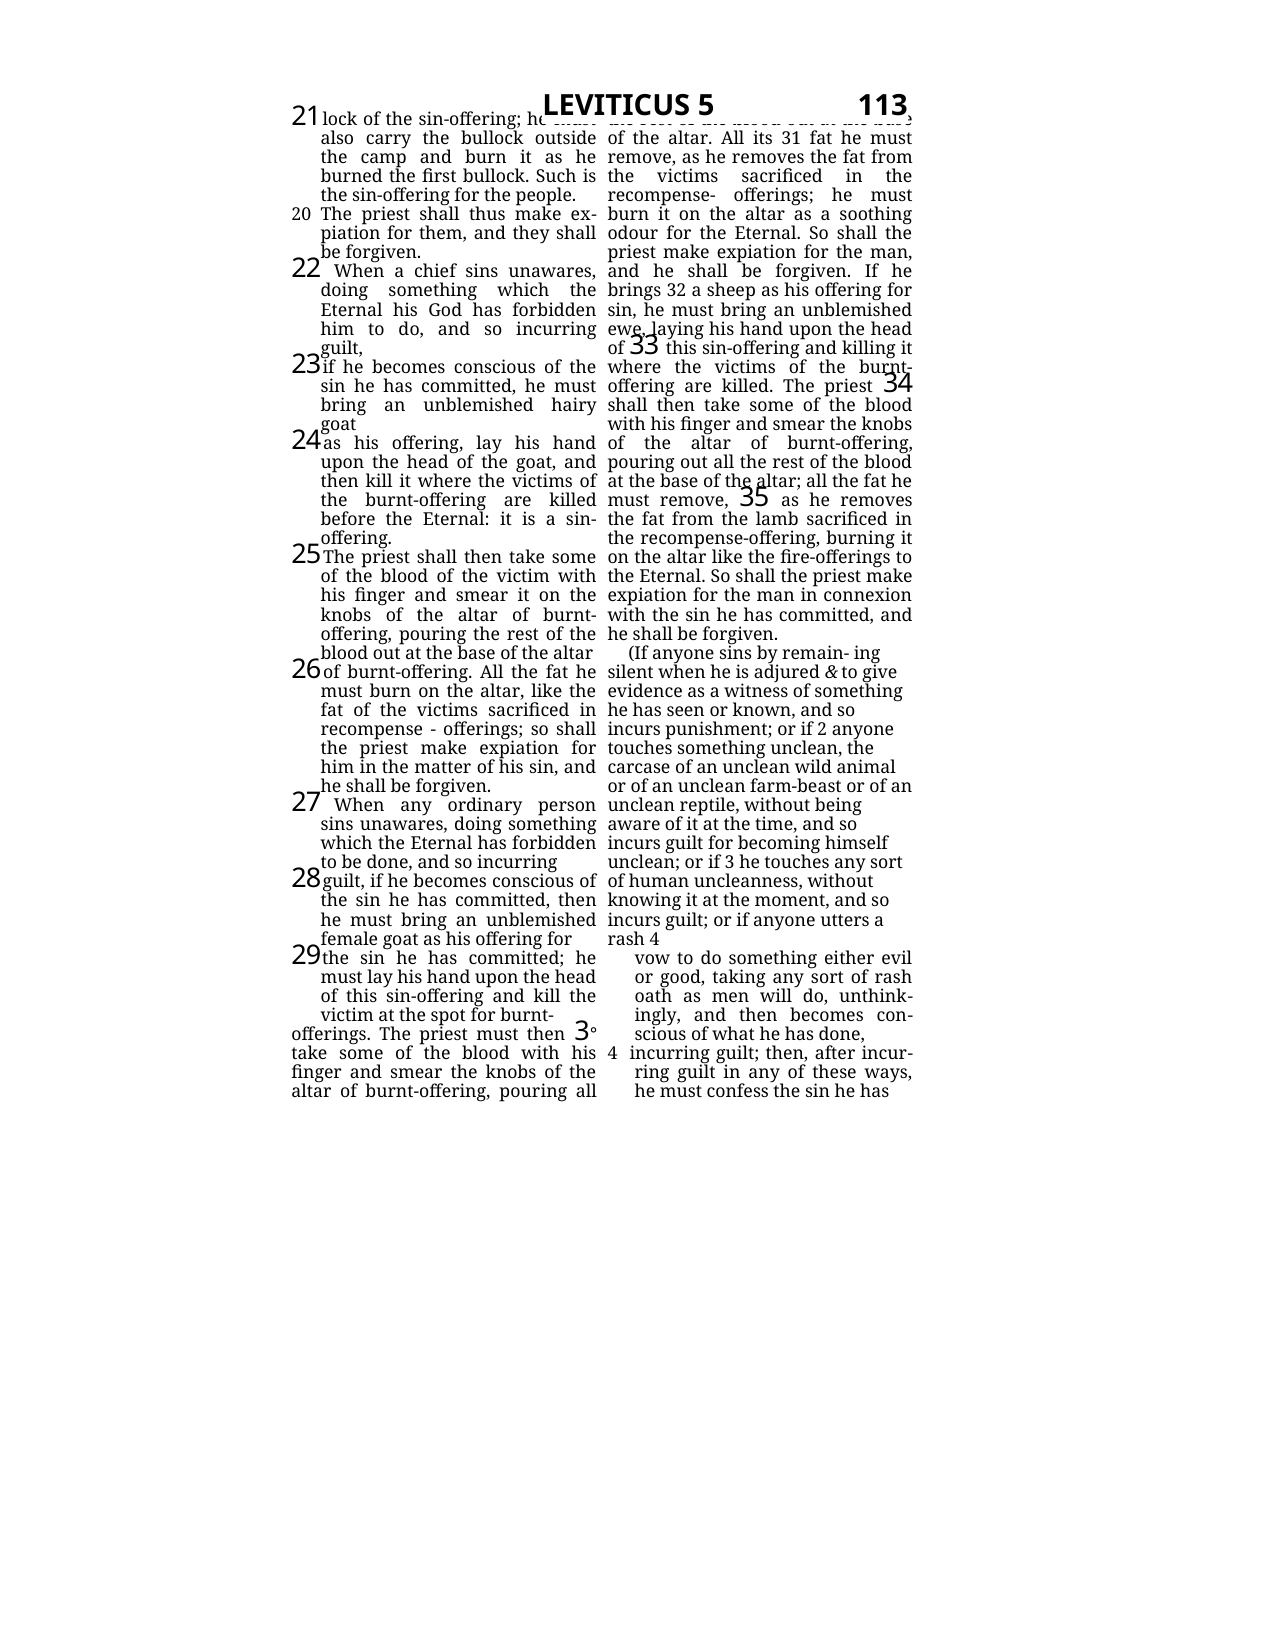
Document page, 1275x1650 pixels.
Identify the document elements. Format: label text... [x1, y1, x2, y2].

list The priest shall then take some of the blood of the victim with his finger and smear it on the knobs of the altar of burnt- offering, pouring the rest of the blood out at the base of the altar [291, 548, 597, 663]
list of burnt-offering. All the fat he must burn on the altar, like the fat of the victims sacrificed in recompense - offerings; so shall the priest make expiation for him in the matter of his sin, and he shall be forgiven. [291, 663, 597, 796]
text offerings. The priest must then 3° take some of the blood with his finger and smear the knobs of the altar of burnt-offering, pour­ing all the rest of the blood out at the base of the altar. All its 31 fat he must remove, as he re­moves the fat from the victims sacrificed in the recompense- offerings; he must burn it on the altar as a soothing odour for the Eternal. So shall the priest make expiation for the man, and he shall be forgiven. If he brings 32 a sheep as his offering for sin, he must bring an unblemished ewe, laying his hand upon the head of 33 this sin-offering and killing it where the victims of the burnt- offering are killed. The priest 34 shall then take some of the blood with his finger and smear the knobs of the altar of burnt-offer­ing, pouring out all the rest of the blood at the base of the altar; all the fat he must remove, 35 as he removes the fat from the lamb sacrificed in the recom­pense-offering, burning it on the altar like the fire-offerings to the Eternal. So shall the priest make expiation for the man in connexion with the sin he has committed, and he shall be for­given. [291, 1025, 597, 1101]
list incurring guilt; then, after incur­ring guilt in any of these ways, he must confess the sin he has [607, 1044, 913, 1101]
text offerings. The priest must then 3° take some of the blood with his finger and smear the knobs of the altar of burnt-offering, pour­ing all the rest of the blood out at the base of the altar. All its 31 fat he must remove, as he re­moves the fat from the victims sacrificed in the recompense- offerings; he must burn it on the altar as a soothing odour for the Eternal. So shall the priest make expiation for the man, and he shall be forgiven. If he brings 32 a sheep as his offering for sin, he must bring an unblemished ewe, laying his hand upon the head of 33 this sin-offering and killing it where the victims of the burnt- offering are killed. The priest 34 shall then take some of the blood with his finger and smear the knobs of the altar of burnt-offer­ing, pouring out all the rest of the blood at the base of the altar; all the fat he must remove, 35 as he removes the fat from the lamb sacrificed in the recom­pense-offering, burning it on the altar like the fire-offerings to the Eternal. So shall the priest make expiation for the man in connexion with the sin he has committed, and he shall be for­given. [607, 110, 913, 644]
list the sin he has committed; he must lay his hand upon the head of this sin-offering and kill the victim at the spot for burnt- [291, 949, 597, 1025]
text (If anyone sins by remain- ing silent when he is adjured & to give evidence as a witness of something he has seen or known, and so incurs punishment; or if 2 anyone touches something un­clean, the carcase of an unclean wild animal or of an unclean farm-beast or of an unclean rep­tile, without being aware of it at the time, and so incurs guilt for becoming himself unclean; or if 3 he touches any sort of human uncleanness, without knowing it at the moment, and so incurs guilt; or if anyone utters a rash 4 [607, 644, 913, 949]
text 20 The priest shall thus make ex­piation for them, and they shall be forgiven. [291, 205, 597, 263]
list lock of the sin-offering; he must also carry the bullock outside the camp and burn it as he burned the first bullock. Such is the sin-offering for the people. [291, 110, 597, 205]
text vow to do something either evil or good, taking any sort of rash oath as men will do, unthink­ingly, and then becomes con­scious of what he has done, [634, 949, 913, 1044]
list if he becomes conscious of the sin he has committed, he must bring an unblemished hairy goat [291, 358, 597, 434]
list as his offering, lay his hand upon the head of the goat, and then kill it where the victims of the burnt-offering are killed before the Eternal: it is a sin-offering. [291, 434, 597, 548]
list guilt, if he becomes conscious of the sin he has committed, then he must bring an unblemished female goat as his offering for [291, 873, 597, 949]
list When any ordinary person sins unawares, doing something which the Eternal has forbidden to be done, and so incurring [291, 796, 597, 873]
list When a chief sins unawares, doing something which the Eternal his God has forbidden him to do, and so incurring guilt, [291, 263, 597, 358]
